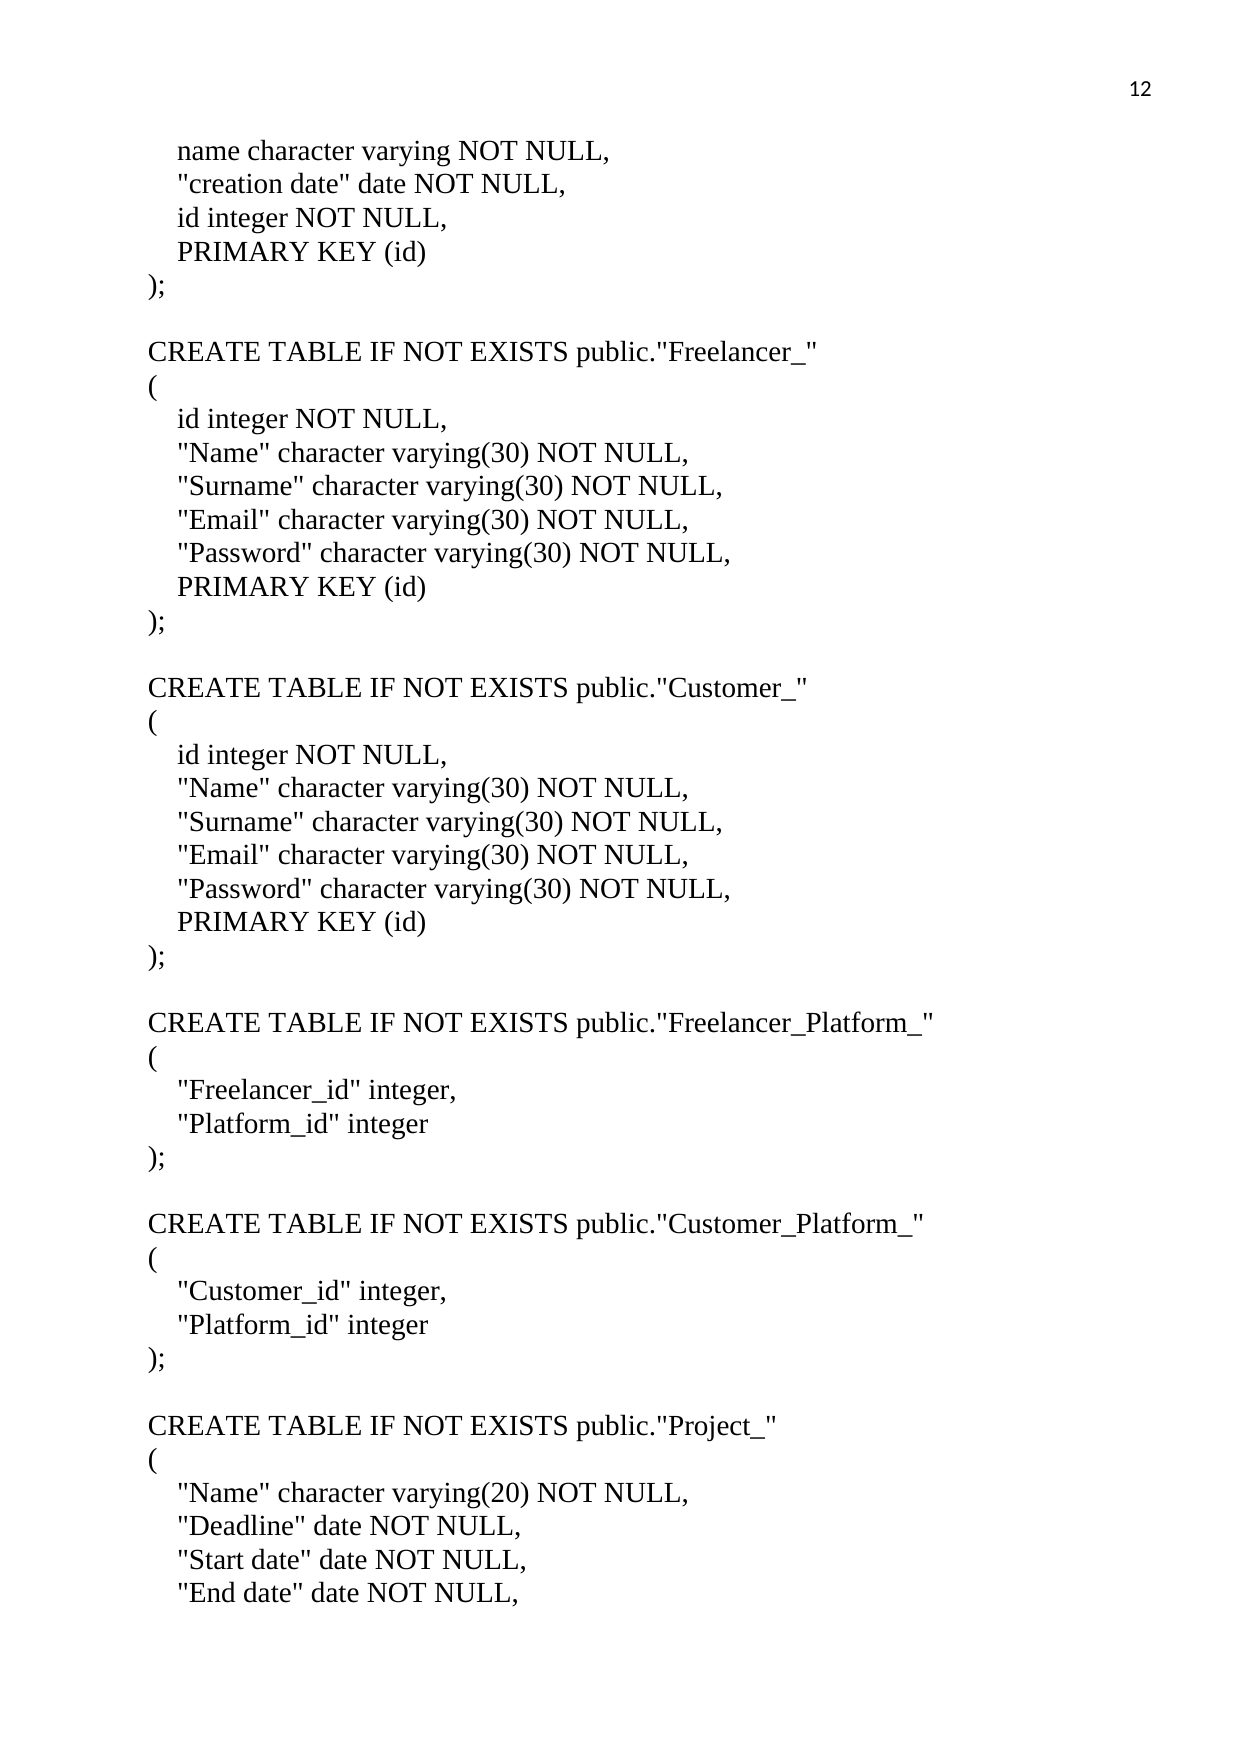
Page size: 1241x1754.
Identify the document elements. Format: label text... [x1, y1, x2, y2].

text "Surname" character varying(30) NOT NULL, [148, 804, 1152, 837]
text "Freelancer_id" integer, [148, 1072, 1152, 1106]
text CREATE TABLE IF NOT EXISTS public."Customer_" [148, 670, 1152, 703]
text "Customer_id" integer, [148, 1273, 1152, 1307]
text "Email" character varying(30) NOT NULL, [148, 502, 1152, 536]
text CREATE TABLE IF NOT EXISTS public."Project_" [148, 1408, 1152, 1441]
text CREATE TABLE IF NOT EXISTS public."Freelancer_Platform_" [148, 1005, 1152, 1039]
text ); [148, 267, 1152, 301]
text name character varying NOT NULL, [148, 133, 1152, 167]
text ( [148, 1441, 1152, 1475]
text "End date" date NOT NULL, [148, 1575, 1152, 1609]
text "Name" character varying(30) NOT NULL, [148, 435, 1152, 468]
text ( [148, 703, 1152, 737]
text ( [148, 368, 1152, 401]
text "Password" character varying(30) NOT NULL, [148, 536, 1152, 569]
text "creation date" date NOT NULL, [148, 167, 1152, 200]
text ( [148, 1039, 1152, 1072]
text ); [148, 938, 1152, 972]
text ); [148, 603, 1152, 636]
text PRIMARY KEY (id) [148, 569, 1152, 603]
text id integer NOT NULL, [148, 401, 1152, 435]
text "Deadline" date NOT NULL, [148, 1508, 1152, 1542]
text CREATE TABLE IF NOT EXISTS public."Customer_Platform_" [148, 1206, 1152, 1240]
text ); [148, 1341, 1152, 1374]
text id integer NOT NULL, [148, 200, 1152, 234]
text ); [148, 1139, 1152, 1173]
text id integer NOT NULL, [148, 737, 1152, 770]
text CREATE TABLE IF NOT EXISTS public."Freelancer_" [148, 334, 1152, 368]
text "Platform_id" integer [148, 1106, 1152, 1139]
text "Name" character varying(30) NOT NULL, [148, 770, 1152, 804]
text PRIMARY KEY (id) [148, 904, 1152, 938]
text "Name" character varying(20) NOT NULL, [148, 1475, 1152, 1508]
text "Platform_id" integer [148, 1307, 1152, 1341]
text "Password" character varying(30) NOT NULL, [148, 871, 1152, 904]
text ( [148, 1240, 1152, 1273]
text "Email" character varying(30) NOT NULL, [148, 837, 1152, 871]
text PRIMARY KEY (id) [148, 234, 1152, 267]
text "Surname" character varying(30) NOT NULL, [148, 468, 1152, 502]
text "Start date" date NOT NULL, [148, 1542, 1152, 1575]
